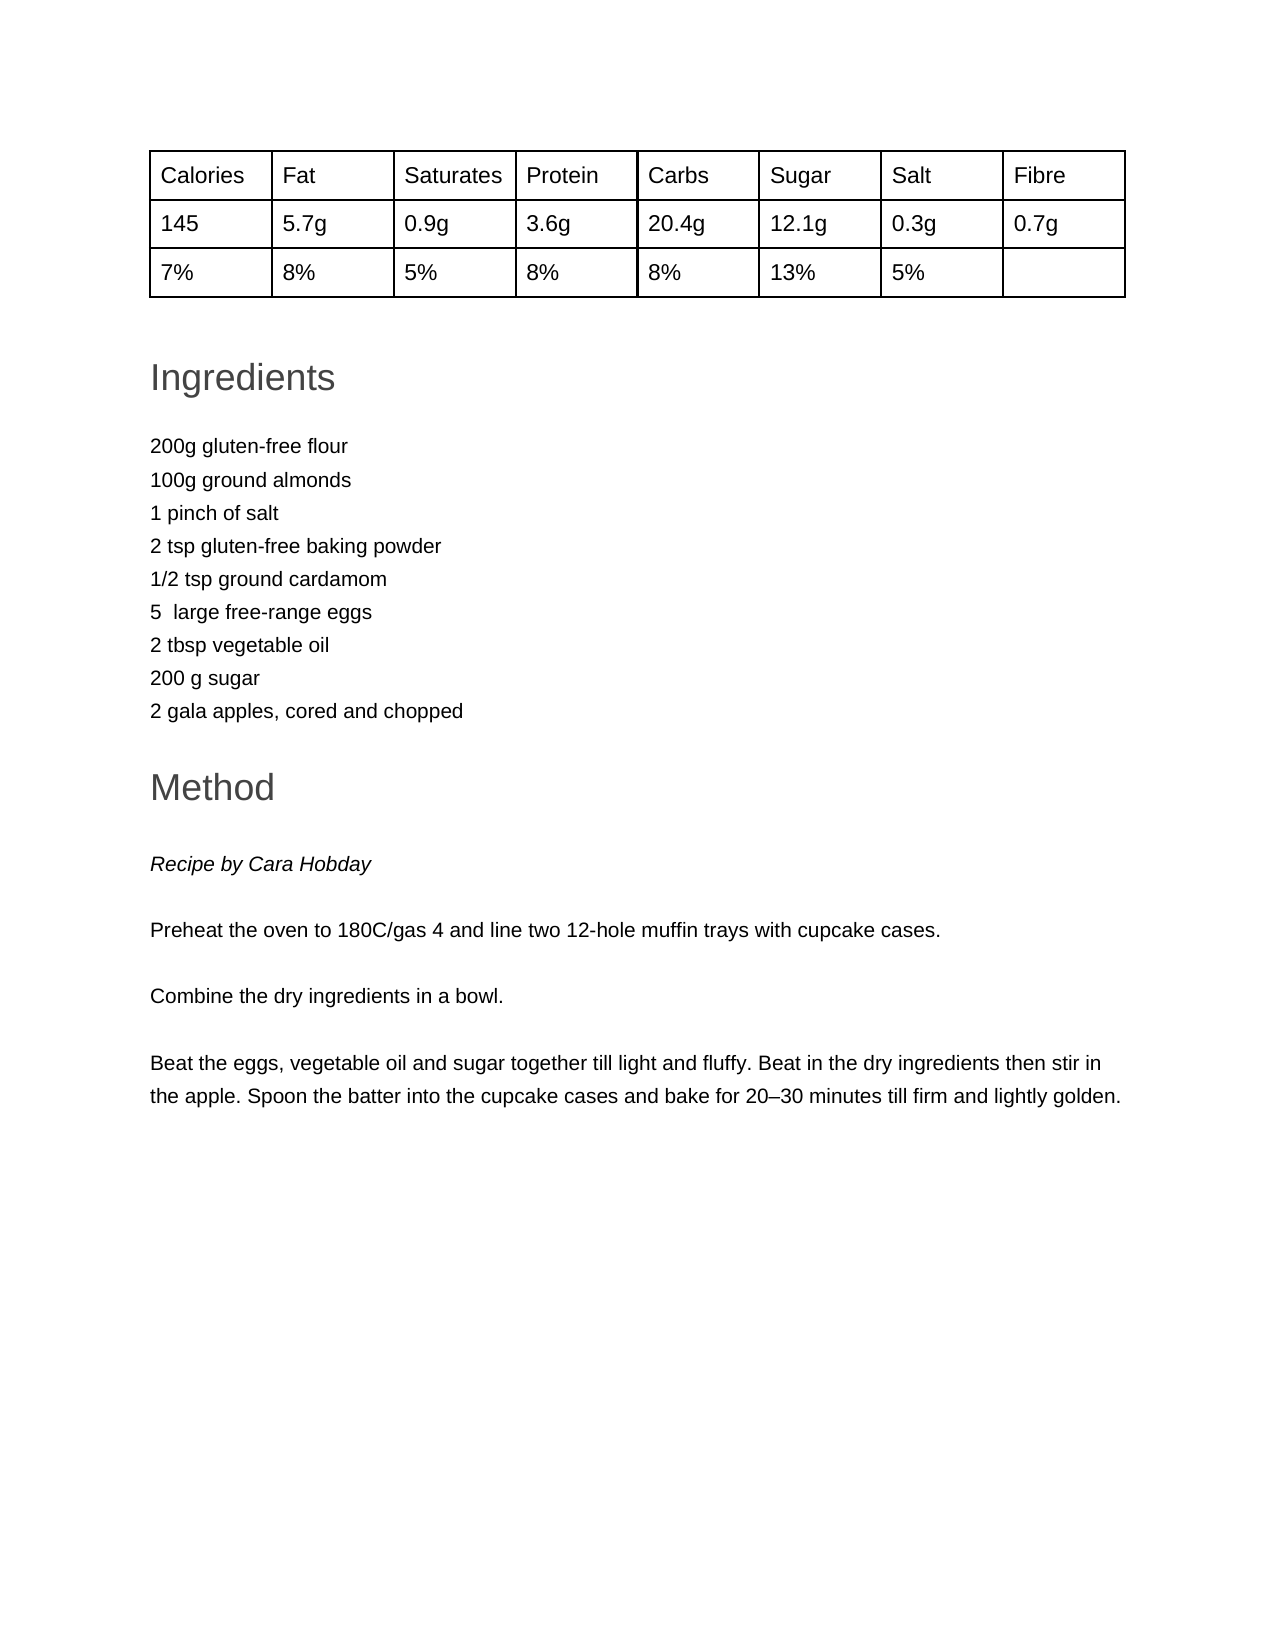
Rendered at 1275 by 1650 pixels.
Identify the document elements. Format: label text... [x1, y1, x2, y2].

text 200g gluten-free flour [150, 435, 1125, 458]
table_cell 8% [273, 249, 393, 296]
table_cell 0.7g [1004, 201, 1124, 247]
text 1/2 tsp ground cardamom [150, 567, 1125, 591]
table_cell 0.3g [882, 201, 1002, 247]
table_header Calories [151, 152, 271, 198]
text 100g ground almonds [150, 468, 1125, 491]
table_header Salt [882, 152, 1002, 198]
table_cell 0.9g [395, 201, 515, 247]
text 2 tbsp vegetable oil [150, 634, 1125, 657]
table_cell 5.7g [273, 201, 393, 247]
text Recipe by Cara Hobday [150, 852, 1125, 876]
text Preheat the oven to 180C/gas 4 and line two 12-hole muffin trays with cupcake cases. [150, 918, 1125, 942]
table_cell 8% [639, 249, 758, 296]
table_header Carbs [639, 152, 758, 198]
table_header Fat [273, 152, 393, 198]
subtitle Ingredients [150, 356, 1125, 398]
text 5 large free-range eggs [150, 601, 1125, 624]
text Combine the dry ingredients in a bowl. [150, 985, 1125, 1008]
table_cell 145 [151, 201, 271, 247]
table_cell 13% [760, 249, 880, 296]
table_cell 8% [517, 249, 636, 296]
table_cell [1004, 249, 1124, 296]
table_cell 5% [395, 249, 515, 296]
table_cell 5% [882, 249, 1002, 296]
table_header Saturates [395, 152, 515, 198]
text 1 pinch of salt [150, 501, 1125, 524]
text 200 g sugar [150, 667, 1125, 690]
text 2 tsp gluten-free baking powder [150, 534, 1125, 558]
subtitle Method [150, 766, 1125, 808]
table_cell 7% [151, 249, 271, 296]
table_header Protein [517, 152, 636, 198]
text Beat the eggs, vegetable oil and sugar together till light and fluffy. Beat in the dry ingredients then stir in the apple. Spoon the batter into the cupcake cases and bake for 20–30 minutes till firm and lightly golden. [150, 1051, 1125, 1107]
table_header Fibre [1004, 152, 1124, 198]
table_cell 20.4g [639, 201, 758, 247]
table_cell 3.6g [517, 201, 636, 247]
table_header Sugar [760, 152, 880, 198]
table_cell 12.1g [760, 201, 880, 247]
text 2 gala apples, cored and chopped [150, 700, 1125, 723]
